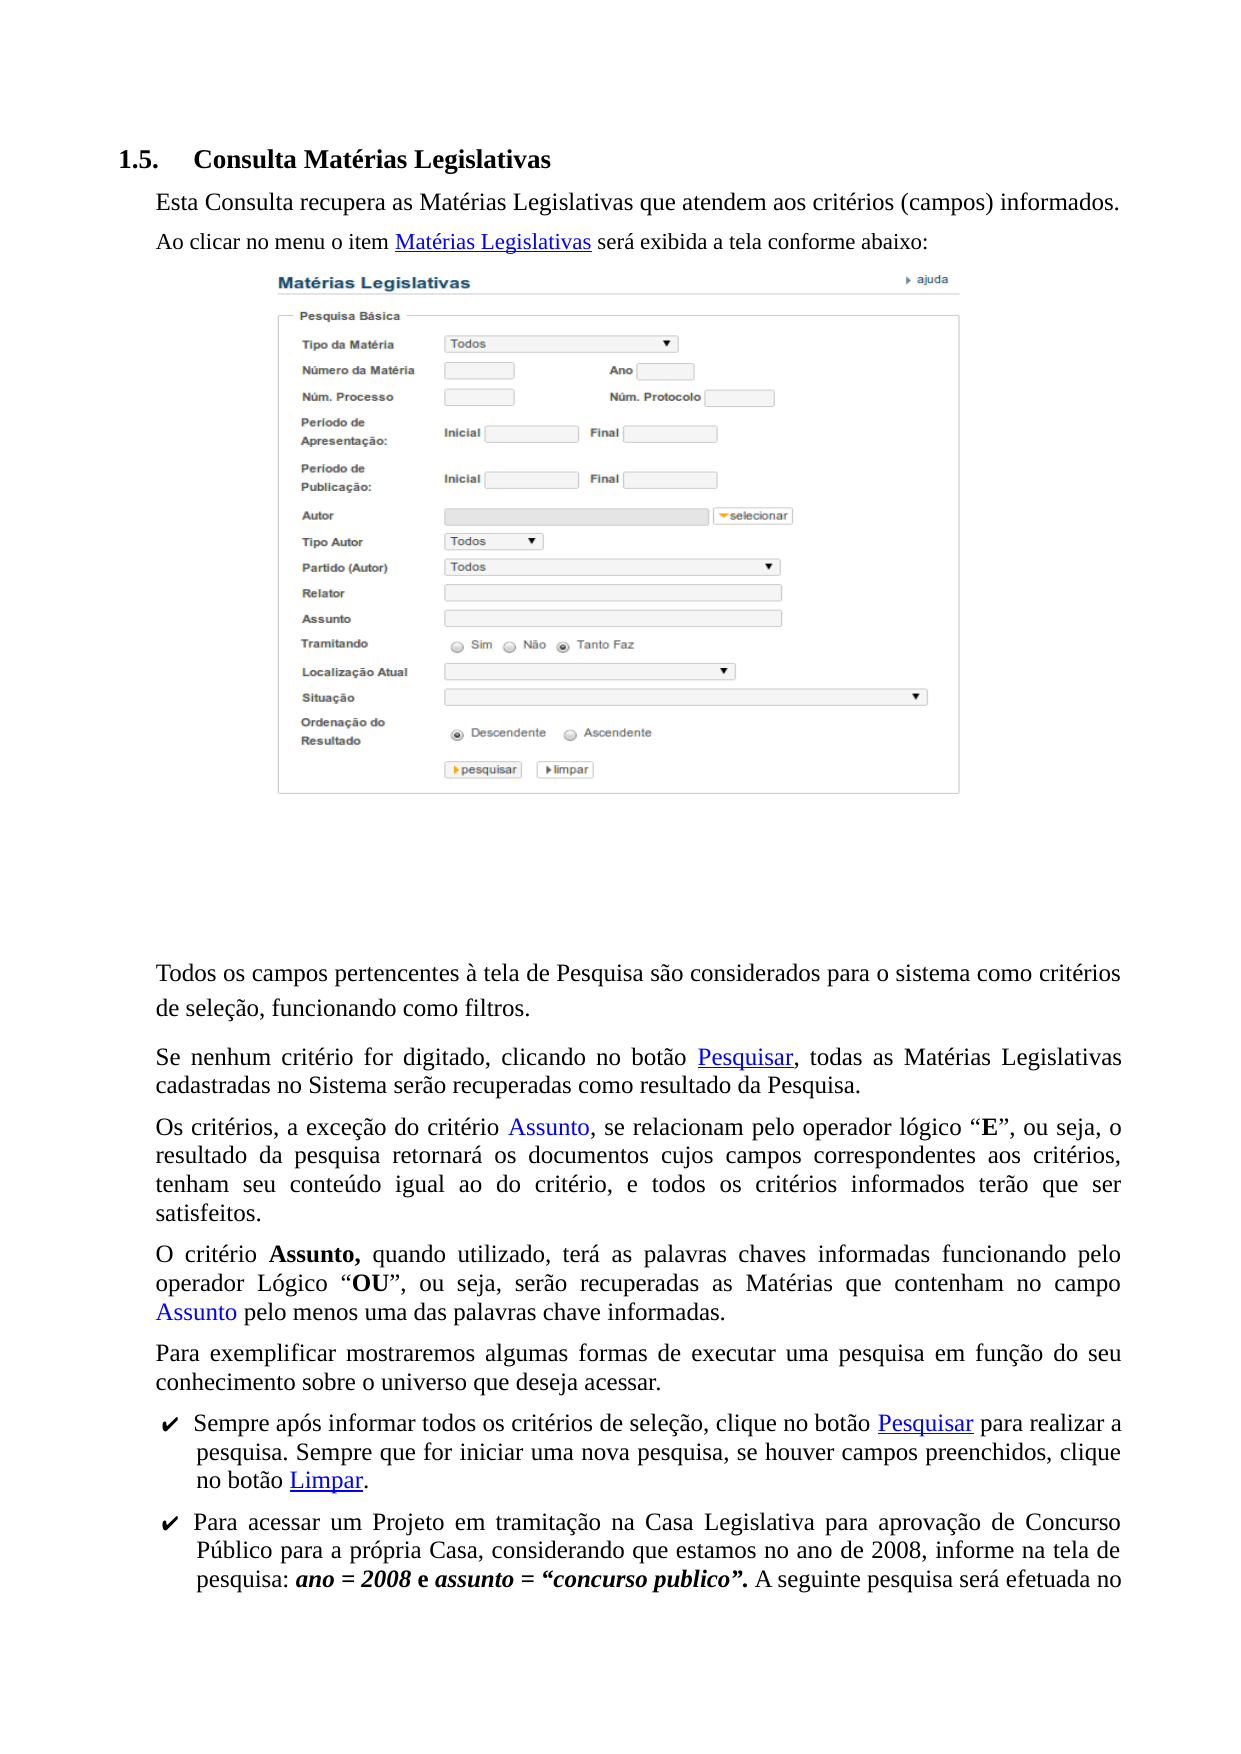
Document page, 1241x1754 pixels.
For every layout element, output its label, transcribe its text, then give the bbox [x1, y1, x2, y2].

subtitle 1.5. Consulta Matérias Legislativas [118, 143, 1122, 174]
text Esta Consulta recupera as Matérias Legislativas que atendem aos critérios (campos) informados. [155, 187, 1122, 216]
text Ao clicar no menu o item Matérias Legislativas será exibida a tela conforme abaixo: [156, 228, 1122, 254]
text Se nenhum critério for digitado, clicando no botão Pesquisar, todas as Matérias Legislativas cadastradas no Sistema serão recuperadas como resultado da Pesquisa. [155, 1042, 1122, 1099]
text Para exemplificar mostraremos algumas formas de executar uma pesquisa em função do seu conhecimento sobre o universo que deseja acessar. [155, 1338, 1122, 1395]
text Todos os campos pertencentes à tela de Pesquisa são considerados para o sistema como critérios de seleção, funcionando como filtros. [156, 958, 1122, 1021]
list Sempre após informar todos os critérios de seleção, clique no botão Pesquisar para realizar a pesquisa. Sempre que for iniciar uma nova pesquisa, se houver campos preenchidos, clique no botão Limpar. [162, 1408, 1122, 1494]
text O critério Assunto, quando utilizado, terá as palavras chaves informadas funcionando pelo operador Lógico “OU”, ou seja, serão recuperadas as Matérias que contenham no campo Assunto pelo menos uma das palavras chave informadas. [155, 1239, 1122, 1325]
list Para acessar um Projeto em tramitação na Casa Legislativa para aprovação de Concurso Público para a própria Casa, considerando que estamos no ano de 2008, informe na tela de pesquisa: ano = 2008 e assunto = “concurso publico”. A seguinte pesquisa será efetuada no [162, 1507, 1122, 1593]
text Os critérios, a exceção do critério Assunto, se relacionam pelo operador lógico “E”, ou seja, o resultado da pesquisa retornará os documentos cujos campos correspondentes aos critérios, tenham seu conteúdo igual ao do critério, e todos os critérios informados terão que ser satisfeitos. [155, 1112, 1122, 1227]
picture [273, 274, 967, 798]
